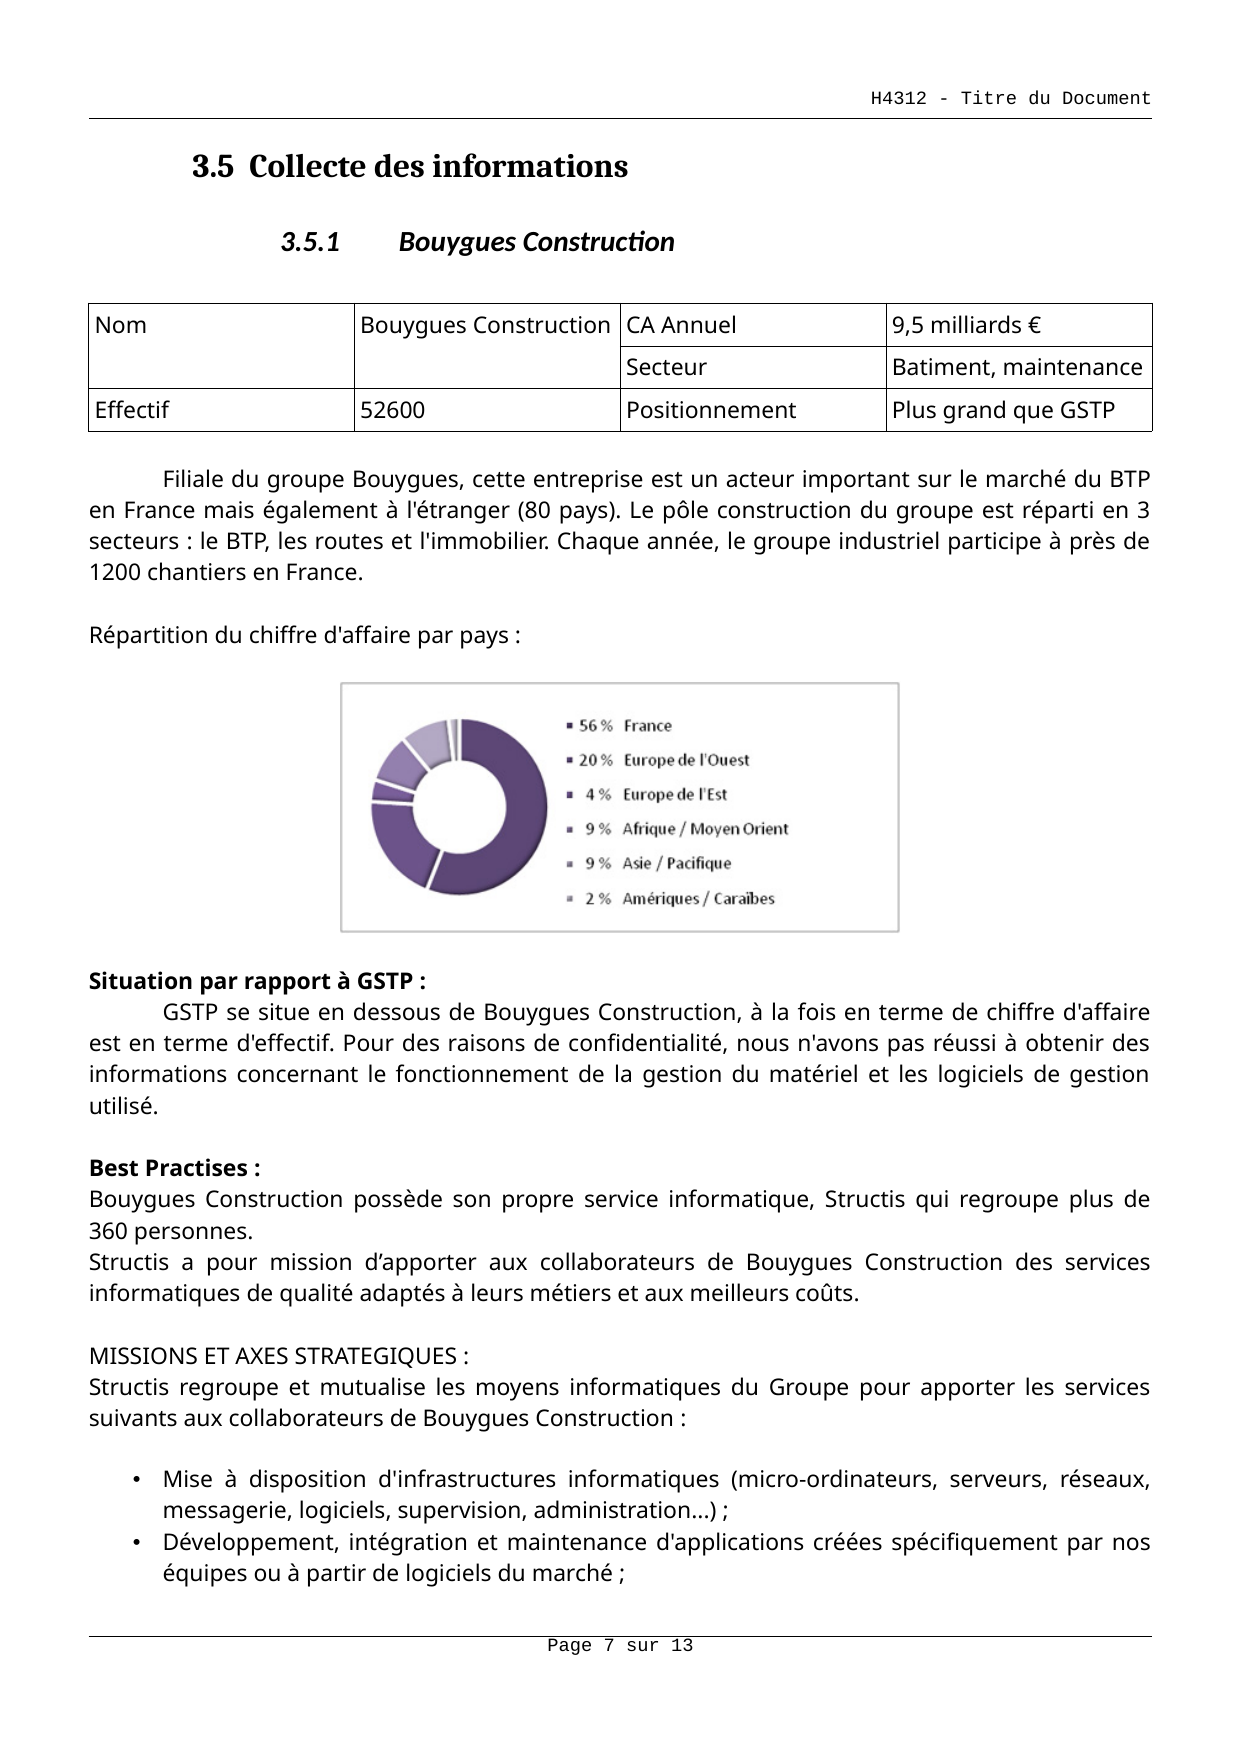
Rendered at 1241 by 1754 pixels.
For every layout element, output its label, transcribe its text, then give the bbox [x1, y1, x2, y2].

table_header Nom [89, 304, 354, 388]
text Structis a pour mission d’apporter aux collaborateurs de Bouygues Construction des services informatiques de qualité adaptés à leurs métiers et aux meilleurs coûts. [88, 1246, 1152, 1308]
table_cell Secteur [621, 347, 886, 388]
text MISSIONS ET AXES STRATEGIQUES : [88, 1340, 1152, 1371]
table_cell 52600 [355, 389, 620, 431]
text Bouygues Construction possède son propre service informatique, Structis qui regroupe plus de 360 personnes. [88, 1183, 1152, 1246]
text Situation par rapport à GSTP : [88, 965, 1152, 996]
text Structis regroupe et mutualise les moyens informatiques du Groupe pour apporter les services suivants aux collaborateurs de Bouygues Construction : [88, 1371, 1152, 1433]
table_header Bouygues Construction [355, 304, 620, 388]
list Mise à disposition d'infrastructures informatiques (micro-ordinateurs, serveurs, réseaux, messagerie, logiciels, supervision, administration...) ; [133, 1463, 1152, 1525]
table_header 9,5 milliards € [887, 304, 1152, 346]
table_cell Plus grand que GSTP [887, 389, 1152, 431]
subtitle Bouygues Construction [280, 223, 1152, 259]
list Développement, intégration et maintenance d'applications créées spécifiquement par nos équipes ou à partir de logiciels du marché ; [133, 1525, 1152, 1588]
text Filiale du groupe Bouygues, cette entreprise est un acteur important sur le marché du BTP en France mais également à l'étranger (80 pays). Le pôle construction du groupe est réparti en 3 secteurs : le BTP, les routes et l'immobilier. Chaque année, le groupe industriel participe à près de 1200 chantiers en France. [88, 462, 1152, 587]
table_cell Effectif [89, 389, 354, 431]
table_cell Positionnement [621, 389, 886, 431]
text Répartition du chiffre d'affaire par pays : [88, 619, 1152, 650]
picture [339, 681, 901, 934]
subtitle Collecte des informations [133, 147, 1152, 186]
text Best Practises : [88, 1152, 1152, 1183]
text GSTP se situe en dessous de Bouygues Construction, à la fois en terme de chiffre d'affaire est en terme d'effectif. Pour des raisons de confidentialité, nous n'avons pas réussi à obtenir des informations concernant le fonctionnement de la gestion du matériel et les logiciels de gestion utilisé. [88, 996, 1152, 1121]
table_header CA Annuel [621, 304, 886, 346]
table_cell Batiment, maintenance [887, 347, 1152, 388]
